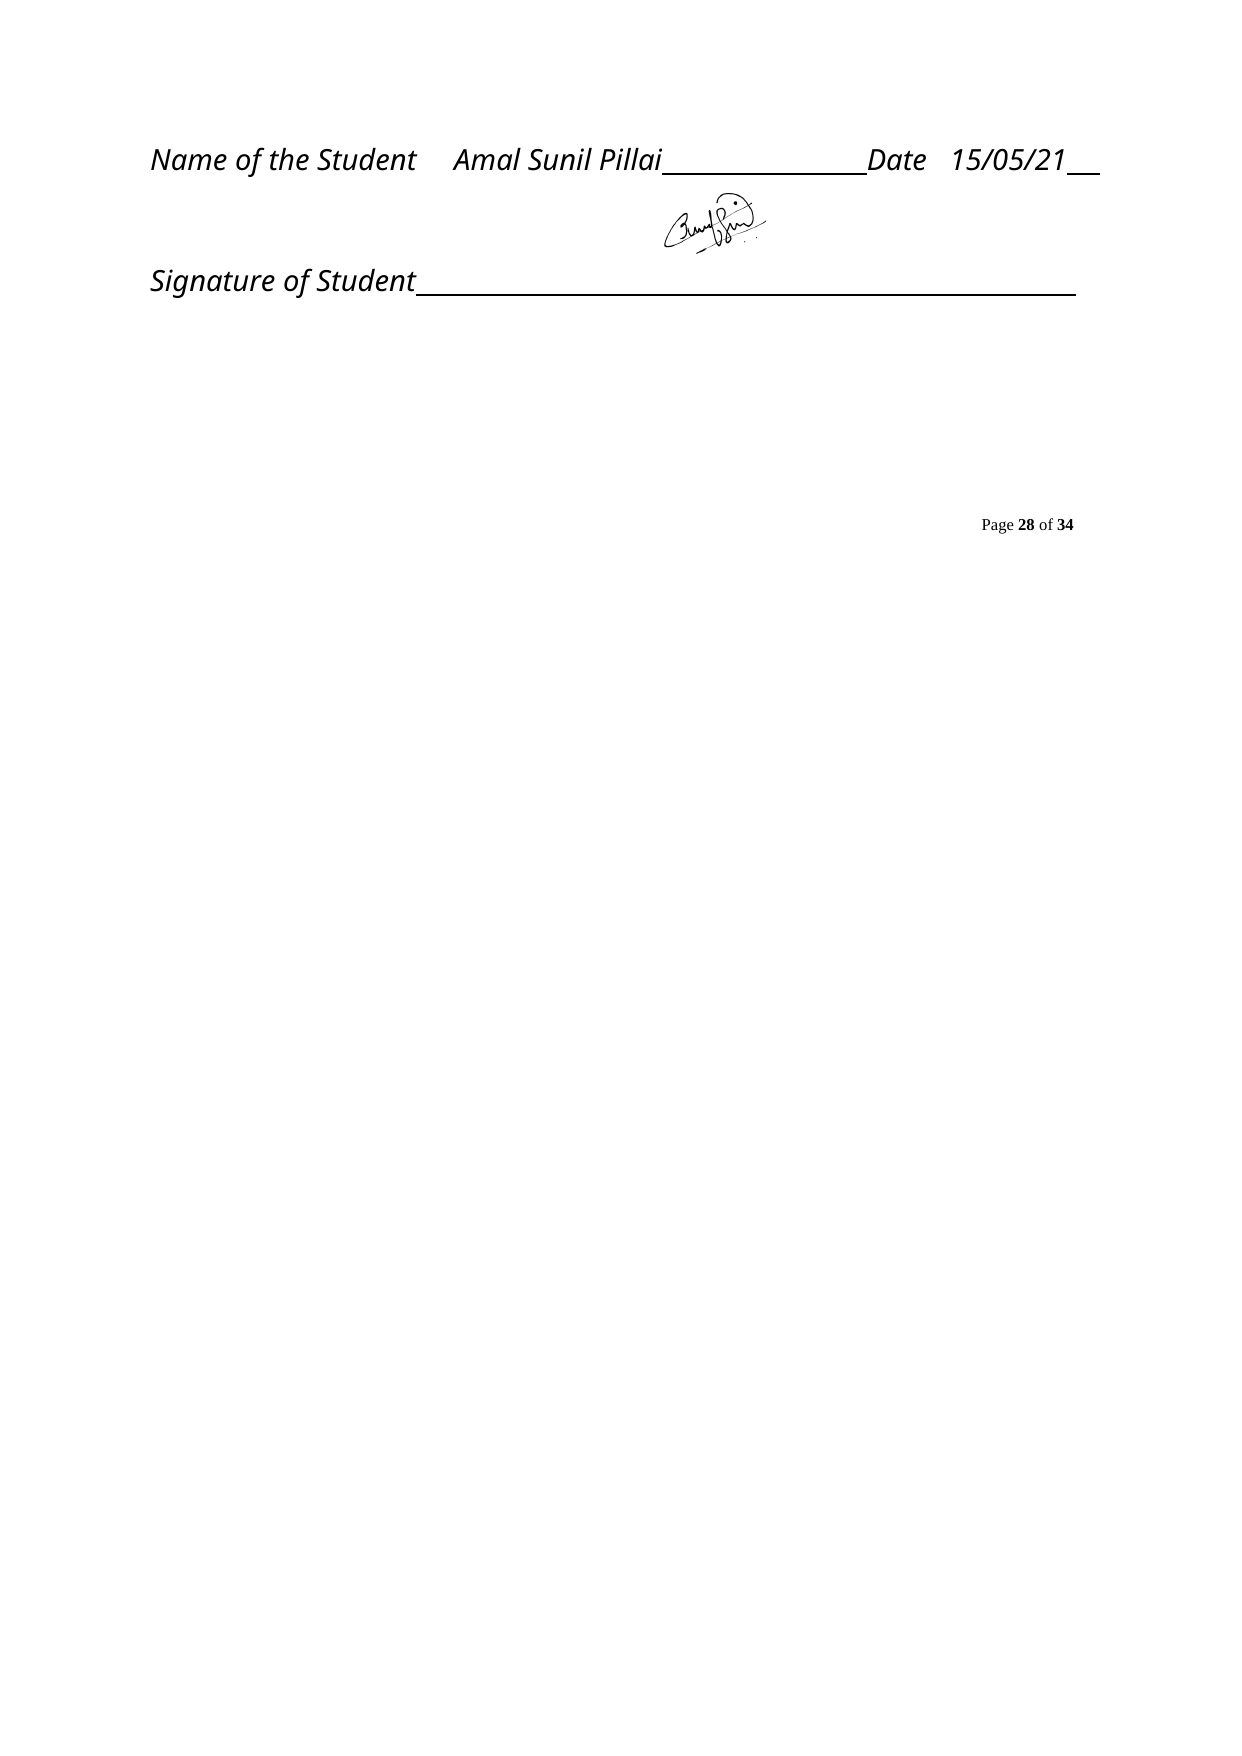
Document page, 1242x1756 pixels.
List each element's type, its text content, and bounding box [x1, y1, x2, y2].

text Name of the Student Amal Sunil Pillai Date 15/05/21 Signature of Student [150, 139, 1102, 300]
text Page 28 of 34 [127, 514, 1073, 533]
picture [647, 188, 782, 261]
